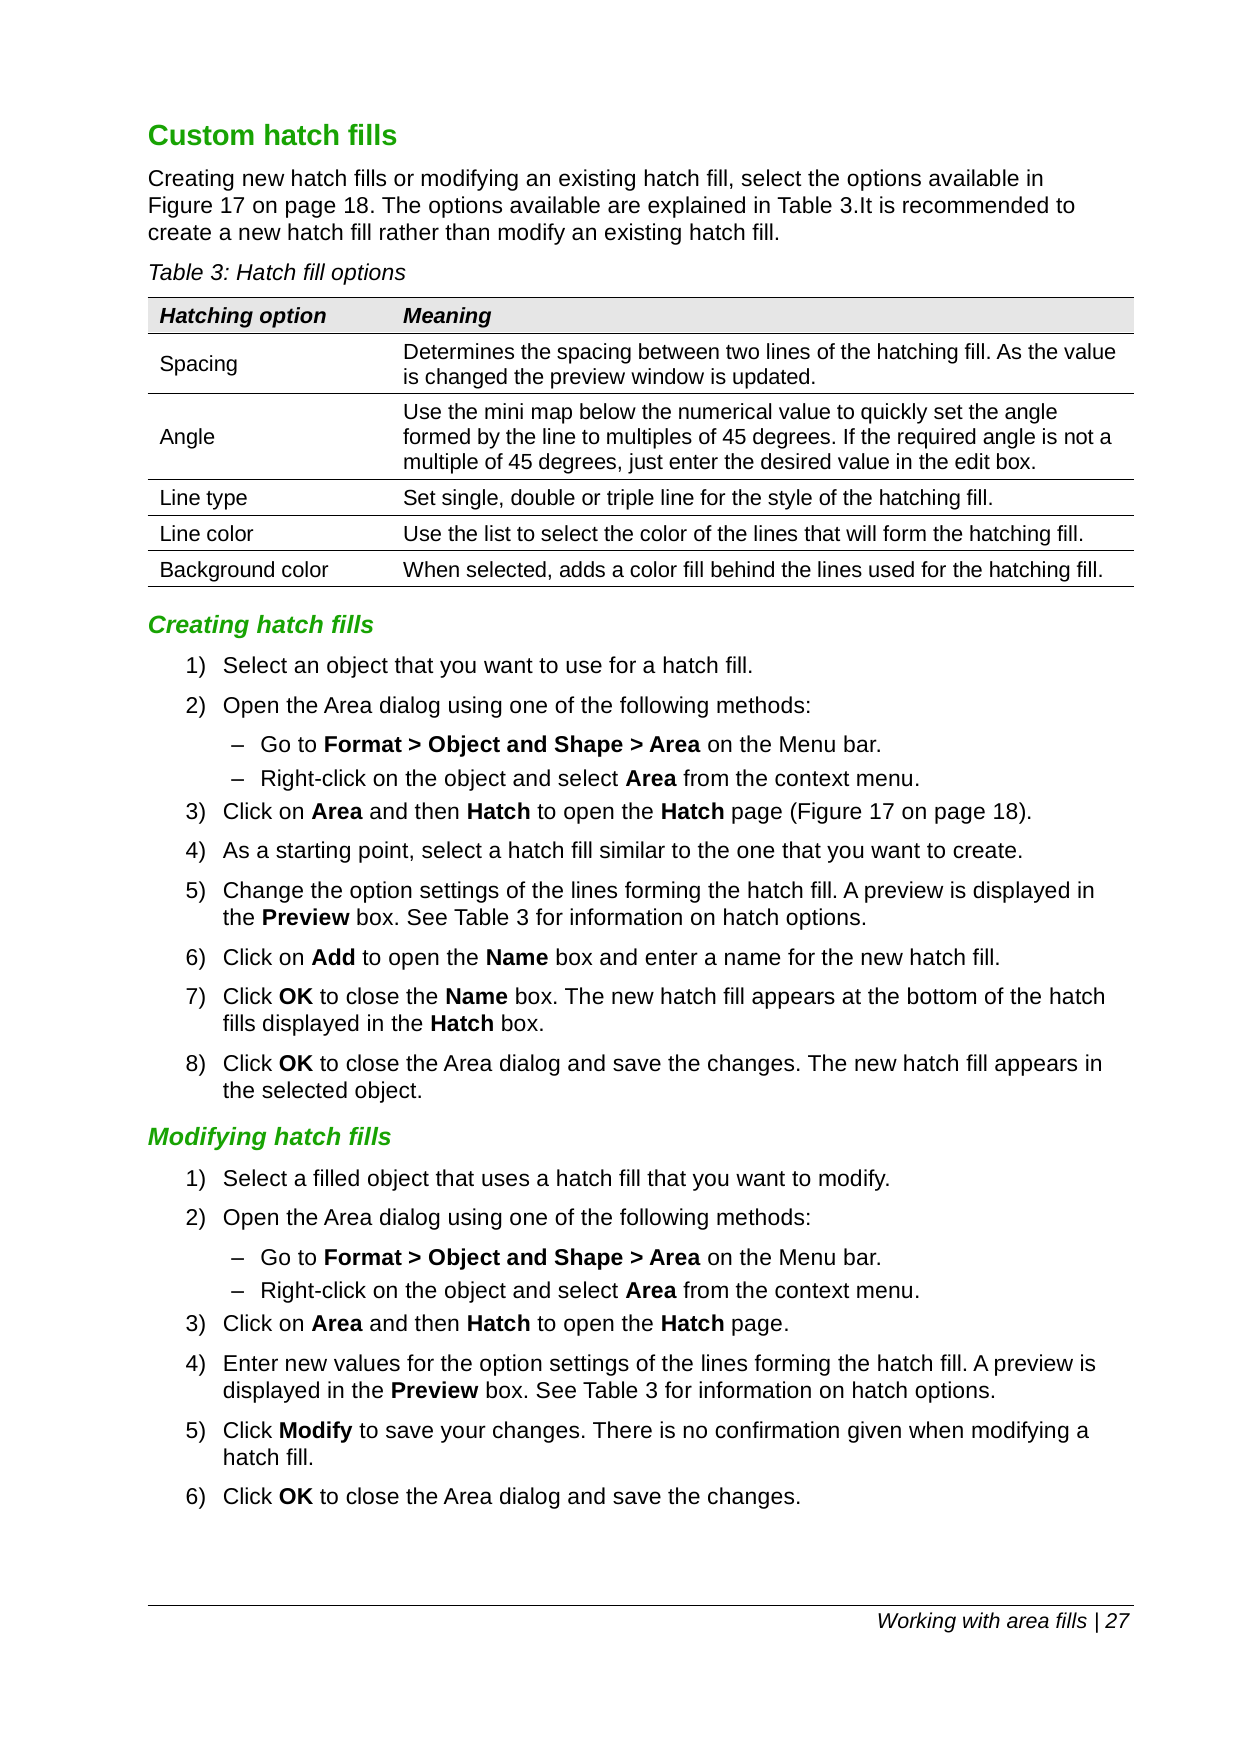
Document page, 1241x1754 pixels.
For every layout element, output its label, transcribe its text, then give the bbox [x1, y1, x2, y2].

list Go to Format > Object and Shape > Area on the Menu bar. [231, 731, 1134, 758]
text Creating new hatch fills or modifying an existing hatch fill, select the options available in Figure 17 on page 17. The options available are explained in Table 3.It is recommended to create a new hatch fill rather than modify an existing hatch fill. [148, 164, 1134, 245]
table_cell Background color [148, 551, 391, 586]
table_cell Use the list to select the color of the lines that will form the hatching fill. [391, 516, 1134, 550]
list Click Modify to save your changes. There is no confirmation given when modifying a hatch fill. [206, 1416, 1134, 1470]
list Open the Area dialog using one of the following methods: [206, 1203, 1134, 1231]
list Click on Area and then Hatch to open the Hatch page. [206, 1310, 1134, 1337]
list Change the option settings of the lines forming the hatch fill. A preview is displayed in the Preview box. See Table 3 for information on hatch options. [206, 876, 1134, 931]
subtitle Modifying hatch fills [148, 1122, 1134, 1151]
list Click OK to close the Area dialog and save the changes. [206, 1483, 1134, 1510]
list Enter new values for the option settings of the lines forming the hatch fill. A preview is displayed in the Preview box. See Table 3 for information on hatch options. [206, 1349, 1134, 1403]
list Click on Area and then Hatch to open the Hatch page (Figure 17 on page 17). [206, 797, 1134, 824]
list Open the Area dialog using one of the following methods: [206, 691, 1134, 718]
table_cell Set single, double or triple line for the style of the hatching fill. [391, 480, 1134, 515]
list Click on Add to open the Name box and enter a name for the new hatch fill. [206, 943, 1134, 970]
table_cell Determines the spacing between two lines of the hatching fill. As the value is changed the preview window is updated. [391, 334, 1134, 393]
list Select a filled object that uses a hatch fill that you want to modify. [206, 1164, 1134, 1191]
table_cell Line type [148, 480, 391, 515]
table_cell Use the mini map below the numerical value to quickly set the angle formed by the line to multiples of 45 degrees. If the required angle is not a multiple of 45 degrees, just enter the desired value in the edit box. [391, 394, 1134, 479]
text Table 3: Hatch fill options [148, 258, 1134, 285]
list Right-click on the object and select Area from the context menu. [231, 1276, 1134, 1303]
table_cell Angle [148, 394, 391, 479]
list Click OK to close the Area dialog and save the changes. The new hatch fill appears in the selected object. [206, 1049, 1134, 1103]
list Right-click on the object and select Area from the context menu. [231, 764, 1134, 791]
table_header Hatching option [148, 298, 391, 332]
list Go to Format > Object and Shape > Area on the Menu bar. [231, 1243, 1134, 1270]
table_header Meaning [391, 298, 1134, 332]
list Click OK to close the Name box. The new hatch fill appears at the bottom of the hatch fills displayed in the Hatch box. [206, 983, 1134, 1037]
table_cell Spacing [148, 334, 391, 393]
list Select an object that you want to use for a hatch fill. [206, 651, 1134, 678]
subtitle Custom hatch fills [148, 118, 1134, 152]
subtitle Creating hatch fills [148, 610, 1134, 639]
table_cell Line color [148, 516, 391, 550]
list As a starting point, select a hatch fill similar to the one that you want to create. [206, 837, 1134, 864]
table_cell When selected, adds a color fill behind the lines used for the hatching fill. [391, 551, 1134, 586]
